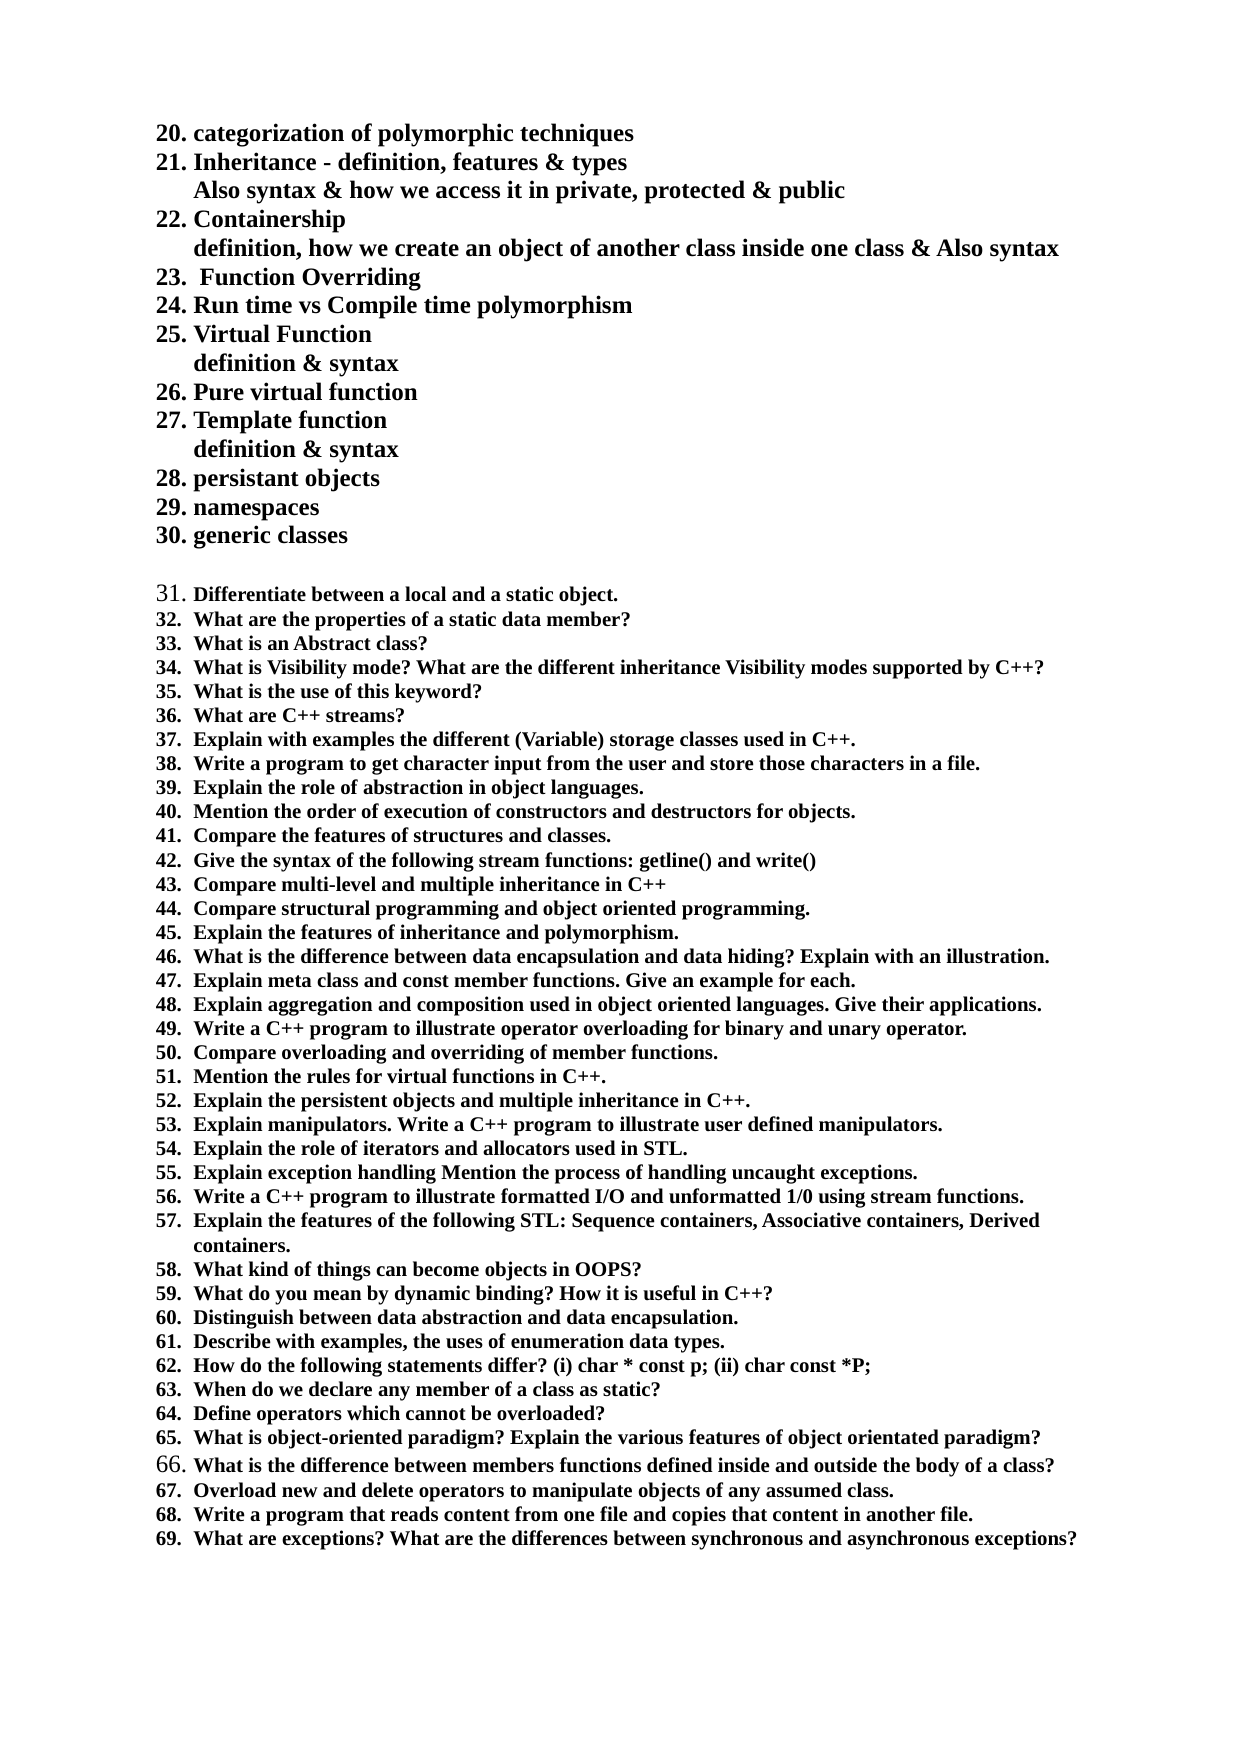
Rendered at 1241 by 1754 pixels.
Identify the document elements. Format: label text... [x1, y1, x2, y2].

list What is the use of this keyword? [156, 679, 1122, 703]
list Compare multi-level and multiple inheritance in C++ [156, 872, 1122, 896]
list Explain the features of the following STL: Sequence containers, Associative containers, Derived containers. [156, 1208, 1122, 1257]
list Compare overloading and overriding of member functions. [156, 1040, 1122, 1064]
list Give the syntax of the following stream functions: getline() and write() [156, 847, 1122, 872]
list Write a C++ program to illustrate formatted I/O and unformatted 1/0 using stream functions. [156, 1184, 1122, 1208]
list Compare the features of structures and classes. [156, 823, 1122, 847]
list Distinguish between data abstraction and data encapsulation. [156, 1305, 1122, 1329]
list What are C++ streams? [156, 703, 1122, 727]
list Differentiate between a local and a static object. [156, 578, 1122, 607]
list What is the difference between data encapsulation and data hiding? Explain with an illustration. [156, 944, 1122, 968]
list Write a C++ program to illustrate operator overloading for binary and unary operator. [156, 1016, 1122, 1040]
list When do we declare any member of a class as static? [156, 1377, 1122, 1401]
list persistant objects [156, 463, 1122, 492]
list What kind of things can become objects in OOPS? [156, 1257, 1122, 1281]
list Inheritance - definition, features & types Also syntax & how we access it in private, protected & public [156, 147, 1122, 204]
list Explain the features of inheritance and polymorphism. [156, 920, 1122, 944]
list What is Visibility mode? What are the different inheritance Visibility modes supported by C++? [156, 655, 1122, 679]
list Containership definition, how we create an object of another class inside one class & Also syntax [156, 204, 1122, 262]
list Explain exception handling Mention the process of handling uncaught exceptions. [156, 1160, 1122, 1184]
list Pure virtual function [156, 377, 1122, 406]
list Run time vs Compile time polymorphism [156, 291, 1122, 319]
list What is the difference between members functions defined inside and outside the body of a class? [156, 1449, 1122, 1478]
list Function Overriding [156, 262, 1122, 291]
list Mention the rules for virtual functions in C++. [156, 1064, 1122, 1088]
list Write a program to get character input from the user and store those characters in a file. [156, 751, 1122, 775]
list categorization of polymorphic techniques [156, 118, 1122, 147]
list Template function definition & syntax [156, 406, 1122, 463]
list namespaces [156, 492, 1122, 521]
list What is an Abstract class? [156, 631, 1122, 655]
list How do the following statements differ? (i) char * const p; (ii) char const *P; [156, 1353, 1122, 1377]
list Explain manipulators. Write a C++ program to illustrate user defined manipulators. [156, 1112, 1122, 1136]
list What is object-oriented paradigm? Explain the various features of object orientated paradigm? [156, 1425, 1122, 1449]
list Explain the persistent objects and multiple inheritance in C++. [156, 1088, 1122, 1112]
list Define operators which cannot be overloaded? [156, 1401, 1122, 1425]
list What do you mean by dynamic binding? How it is useful in C++? [156, 1281, 1122, 1305]
list What are the properties of a static data member? [156, 607, 1122, 631]
list Virtual Function definition & syntax [156, 319, 1122, 377]
list Explain meta class and const member functions. Give an example for each. [156, 968, 1122, 992]
list Explain with examples the different (Variable) storage classes used in C++. [156, 727, 1122, 751]
list Compare structural programming and object oriented programming. [156, 896, 1122, 920]
list generic classes [156, 521, 1122, 549]
list Mention the order of execution of constructors and destructors for objects. [156, 799, 1122, 823]
list What are exceptions? What are the differences between synchronous and asynchronous exceptions? [156, 1526, 1122, 1550]
list Explain aggregation and composition used in object oriented languages. Give their applications. [156, 992, 1122, 1016]
list Write a program that reads content from one file and copies that content in another file. [156, 1502, 1122, 1526]
list Overload new and delete operators to manipulate objects of any assumed class. [156, 1478, 1122, 1502]
list Explain the role of iterators and allocators used in STL. [156, 1136, 1122, 1160]
list Explain the role of abstraction in object languages. [156, 775, 1122, 799]
list Describe with examples, the uses of enumeration data types. [156, 1329, 1122, 1353]
